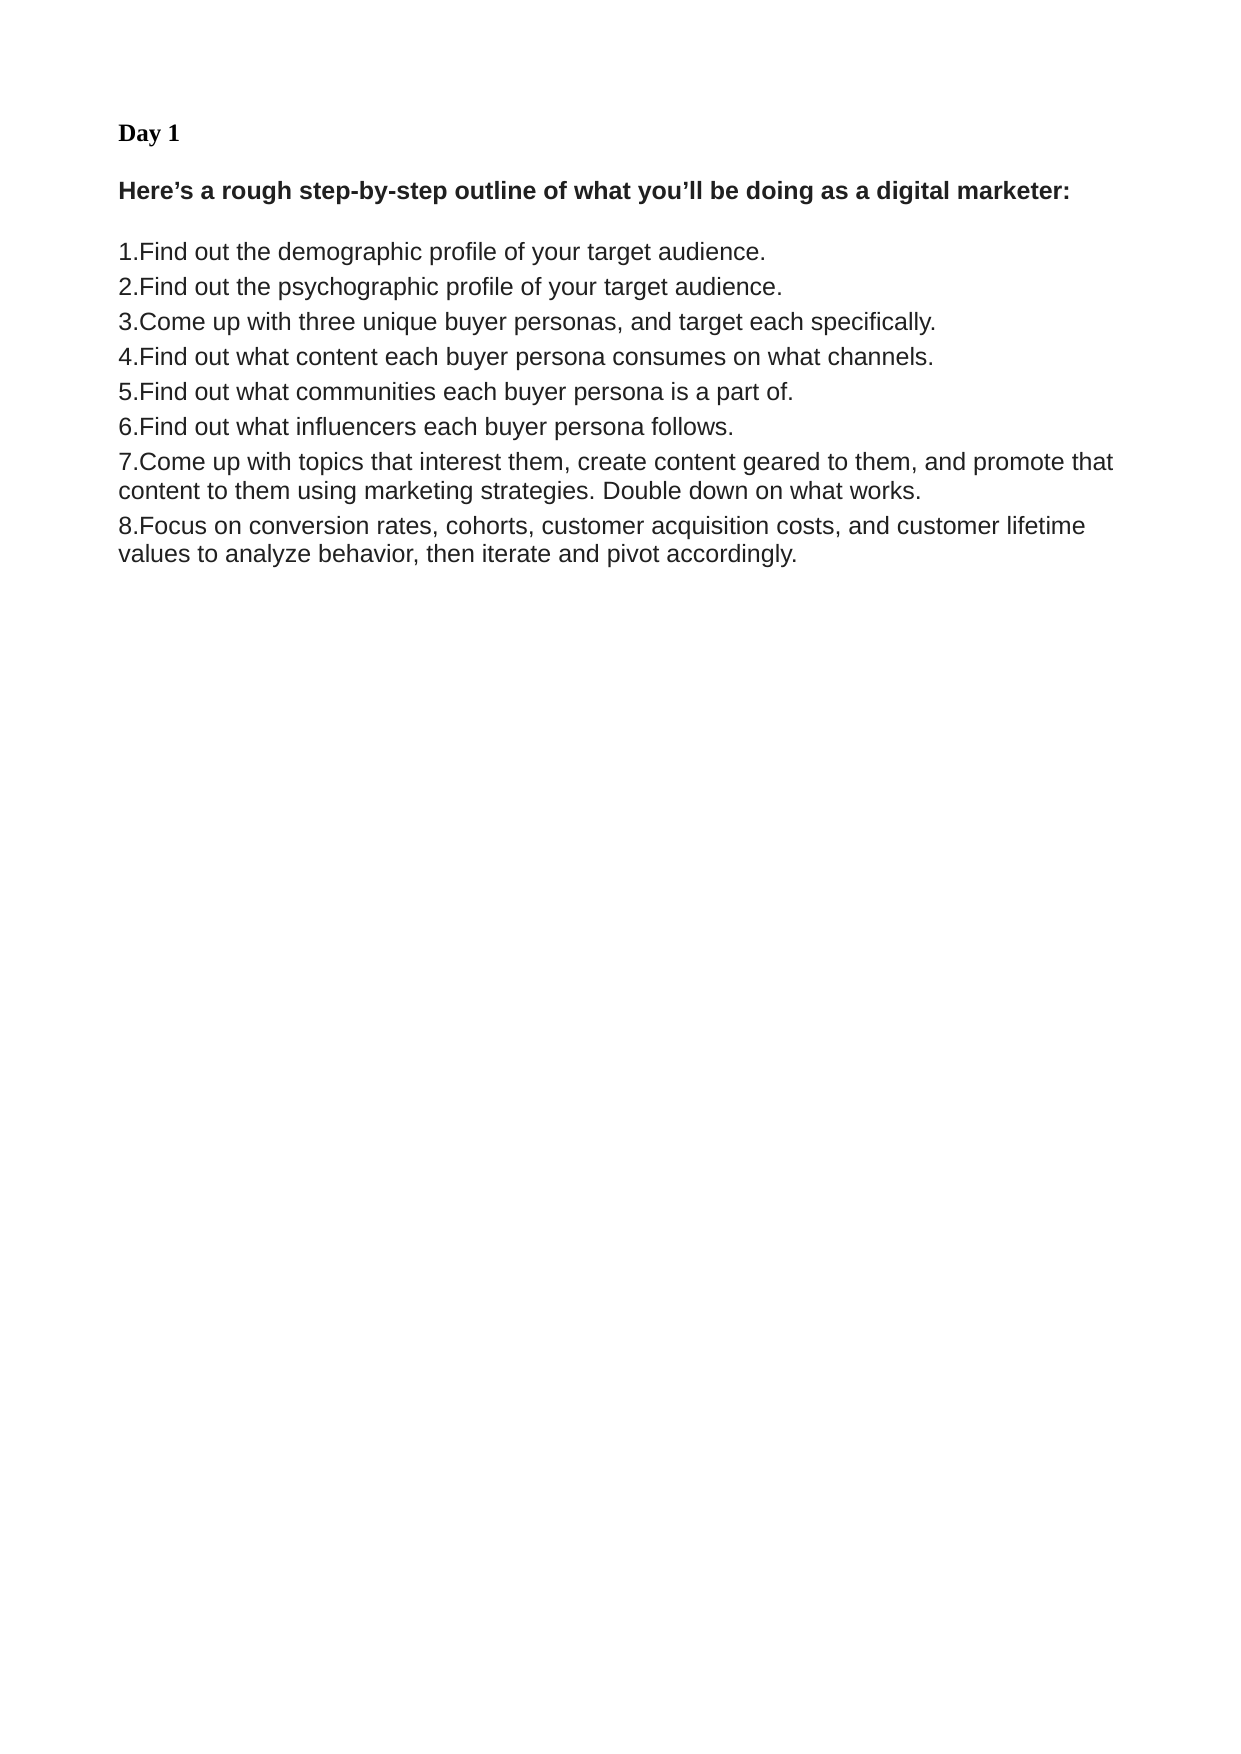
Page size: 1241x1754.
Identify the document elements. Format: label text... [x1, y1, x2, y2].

list Find out what content each buyer persona consumes on what channels. [118, 342, 1122, 371]
list Find out the psychographic profile of your target audience. [118, 272, 1122, 301]
list Find out what influencers each buyer persona follows. [118, 412, 1122, 441]
list Find out the demographic profile of your target audience. [118, 237, 1122, 266]
text Here’s a rough step-by-step outline of what you’ll be doing as a digital marketer: [118, 176, 1122, 204]
list Come up with topics that interest them, create content geared to them, and promote that content to them using marketing strategies. Double down on what works. [118, 447, 1122, 504]
text Day 1 [118, 118, 1122, 147]
list Focus on conversion rates, cohorts, customer acquisition costs, and customer lifetime values to analyze behavior, then iterate and pivot accordingly. [118, 511, 1122, 568]
list Come up with three unique buyer personas, and target each specifically. [118, 307, 1122, 336]
list Find out what communities each buyer persona is a part of. [118, 377, 1122, 406]
